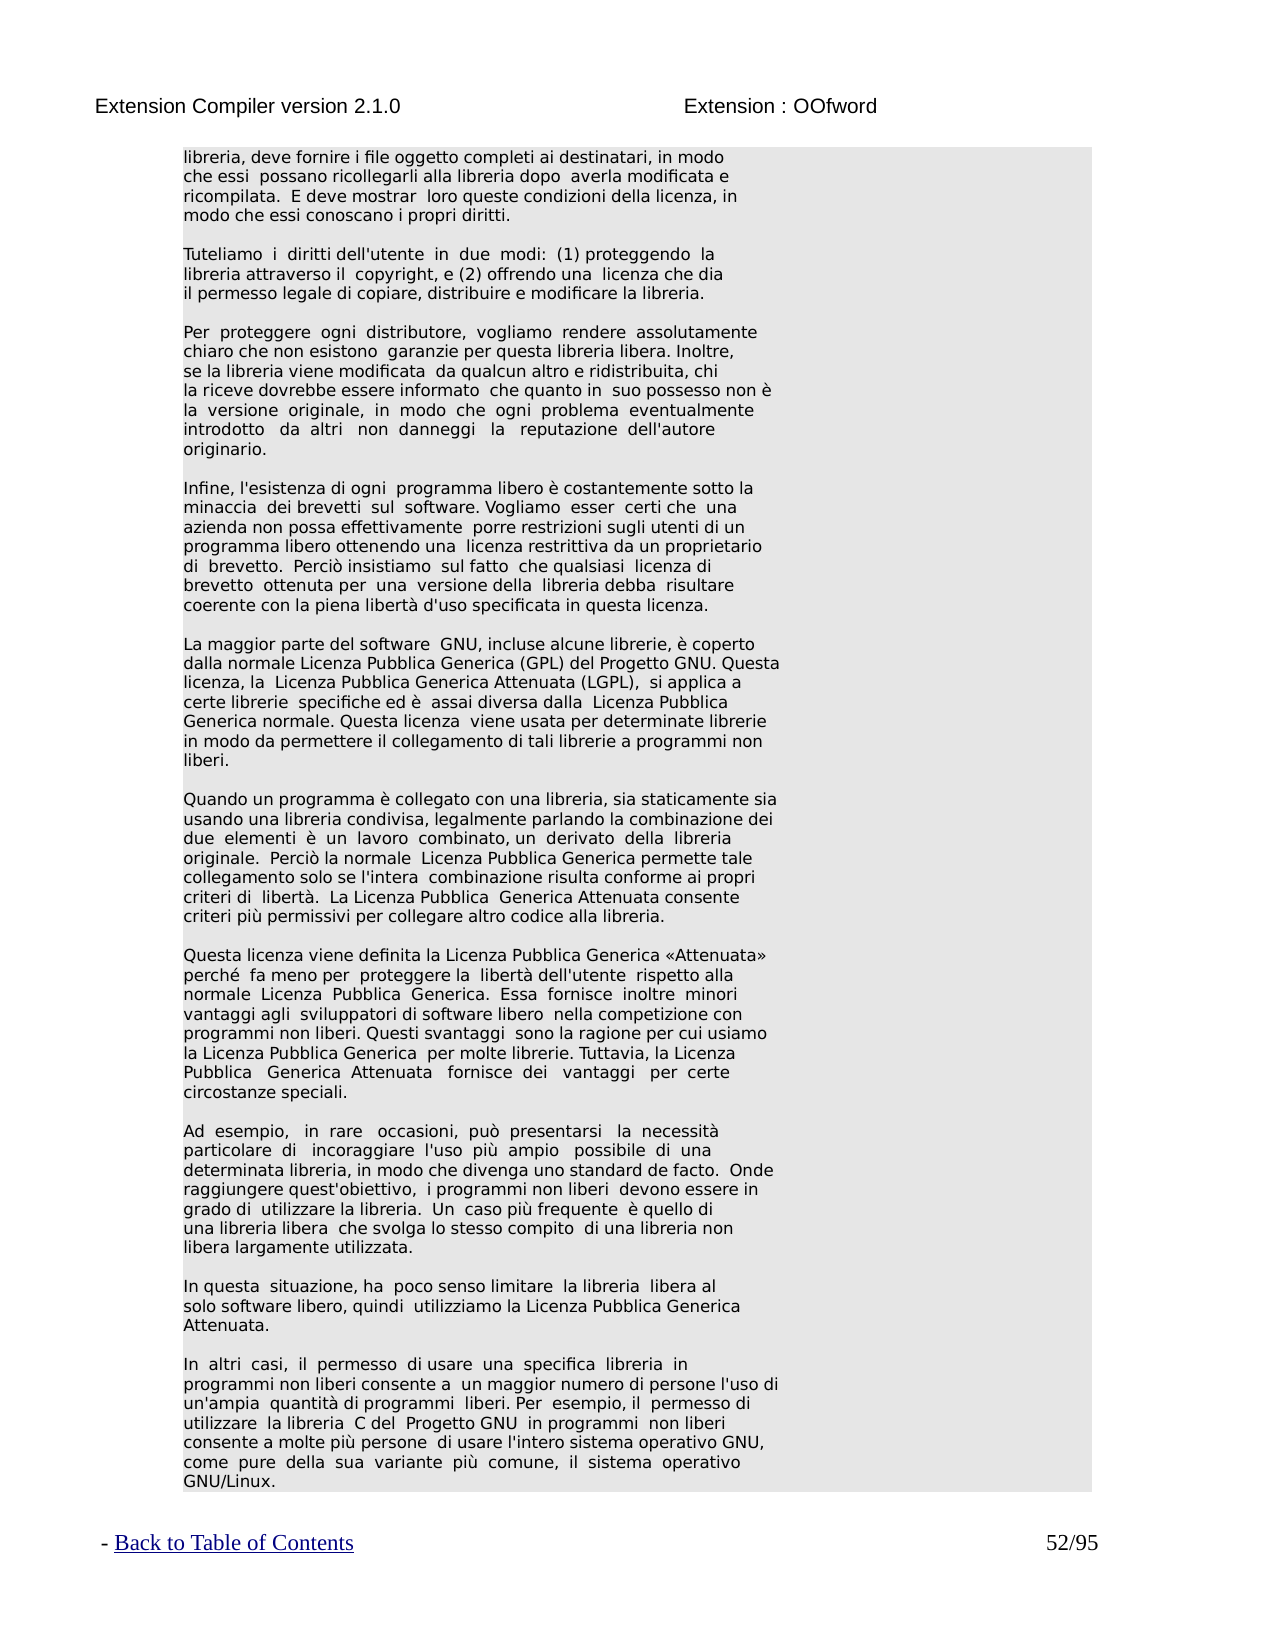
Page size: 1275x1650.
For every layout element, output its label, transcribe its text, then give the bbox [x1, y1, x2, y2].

text Pubblica Generica Attenuata fornisce dei vantaggi per certe [183, 1063, 1092, 1082]
text Ad esempio, in rare occasioni, può presentarsi la necessità [183, 1121, 1092, 1141]
text raggiungere quest'obiettivo, i programmi non liberi devono essere in [183, 1180, 1092, 1199]
text Attenuata. [183, 1316, 1092, 1336]
text normale Licenza Pubblica Generica. Essa fornisce inoltre minori [183, 985, 1092, 1004]
text dalla normale Licenza Pubblica Generica (GPL) del Progetto GNU. Questa [183, 654, 1092, 673]
text se la libreria viene modificata da qualcun altro e ridistribuita, chi [183, 362, 1092, 381]
text introdotto da altri non danneggi la reputazione dell'autore [183, 420, 1092, 440]
text circostanze speciali. [183, 1082, 1092, 1102]
text certe librerie specifiche ed è assai diversa dalla Licenza Pubblica [183, 693, 1092, 712]
text GNU/Linux. [183, 1472, 1092, 1492]
text libera largamente utilizzata. [183, 1238, 1092, 1258]
text In altri casi, il permesso di usare una specifica libreria in [183, 1355, 1092, 1375]
text brevetto ottenuta per una versione della libreria debba risultare [183, 576, 1092, 596]
text Per proteggere ogni distributore, vogliamo rendere assolutamente [183, 323, 1092, 342]
text un'ampia quantità di programmi liberi. Per esempio, il permesso di [183, 1394, 1092, 1414]
text collegamento solo se l'intera combinazione risulta conforme ai propri [183, 868, 1092, 888]
text due elementi è un lavoro combinato, un derivato della libreria [183, 829, 1092, 849]
text una libreria libera che svolga lo stesso compito di una libreria non [183, 1219, 1092, 1238]
text la riceve dovrebbe essere informato che quanto in suo possesso non è [183, 381, 1092, 401]
text consente a molte più persone di usare l'intero sistema operativo GNU, [183, 1433, 1092, 1453]
text Infine, l'esistenza di ogni programma libero è costantemente sotto la [183, 479, 1092, 498]
text azienda non possa effettivamente porre restrizioni sugli utenti di un [183, 518, 1092, 537]
text originale. Perciò la normale Licenza Pubblica Generica permette tale [183, 849, 1092, 868]
text modo che essi conoscano i propri diritti. [183, 206, 1092, 225]
text la Licenza Pubblica Generica per molte librerie. Tuttavia, la Licenza [183, 1043, 1092, 1063]
text programmi non liberi consente a un maggior numero di persone l'uso di [183, 1375, 1092, 1394]
text coerente con la piena libertà d'uso specificata in questa licenza. [183, 596, 1092, 615]
text utilizzare la libreria C del Progetto GNU in programmi non liberi [183, 1414, 1092, 1433]
text Tuteliamo i diritti dell'utente in due modi: (1) proteggendo la [183, 245, 1092, 264]
text la versione originale, in modo che ogni problema eventualmente [183, 401, 1092, 420]
text vantaggi agli sviluppatori di software libero nella competizione con [183, 1004, 1092, 1024]
text solo software libero, quindi utilizziamo la Licenza Pubblica Generica [183, 1297, 1092, 1316]
text in modo da permettere il collegamento di tali librerie a programmi non [183, 732, 1092, 751]
text programmi non liberi. Questi svantaggi sono la ragione per cui usiamo [183, 1024, 1092, 1043]
text liberi. [183, 751, 1092, 771]
text libreria, deve fornire i file oggetto completi ai destinatari, in modo [183, 147, 1092, 167]
text La maggior parte del software GNU, incluse alcune librerie, è coperto [183, 634, 1092, 654]
text Quando un programma è collegato con una libreria, sia staticamente sia [183, 790, 1092, 810]
text determinata libreria, in modo che divenga uno standard de facto. Onde [183, 1160, 1092, 1180]
text grado di utilizzare la libreria. Un caso più frequente è quello di [183, 1199, 1092, 1219]
text minaccia dei brevetti sul software. Vogliamo esser certi che una [183, 498, 1092, 518]
text usando una libreria condivisa, legalmente parlando la combinazione dei [183, 810, 1092, 829]
text In questa situazione, ha poco senso limitare la libreria libera al [183, 1277, 1092, 1297]
text ricompilata. E deve mostrar loro queste condizioni della licenza, in [183, 186, 1092, 206]
text Generica normale. Questa licenza viene usata per determinate librerie [183, 712, 1092, 732]
text il permesso legale di copiare, distribuire e modificare la libreria. [183, 284, 1092, 303]
text licenza, la Licenza Pubblica Generica Attenuata (LGPL), si applica a [183, 673, 1092, 693]
text particolare di incoraggiare l'uso più ampio possibile di una [183, 1141, 1092, 1160]
text di brevetto. Perciò insistiamo sul fatto che qualsiasi licenza di [183, 557, 1092, 576]
text come pure della sua variante più comune, il sistema operativo [183, 1453, 1092, 1472]
text Questa licenza viene definita la Licenza Pubblica Generica «Attenuata» [183, 946, 1092, 966]
text criteri più permissivi per collegare altro codice alla libreria. [183, 907, 1092, 927]
text chiaro che non esistono garanzie per questa libreria libera. Inoltre, [183, 342, 1092, 362]
text libreria attraverso il copyright, e (2) offrendo una licenza che dia [183, 264, 1092, 284]
text che essi possano ricollegarli alla libreria dopo averla modificata e [183, 167, 1092, 186]
text programma libero ottenendo una licenza restrittiva da un proprietario [183, 537, 1092, 557]
text originario. [183, 440, 1092, 459]
text perché fa meno per proteggere la libertà dell'utente rispetto alla [183, 966, 1092, 985]
text criteri di libertà. La Licenza Pubblica Generica Attenuata consente [183, 888, 1092, 907]
